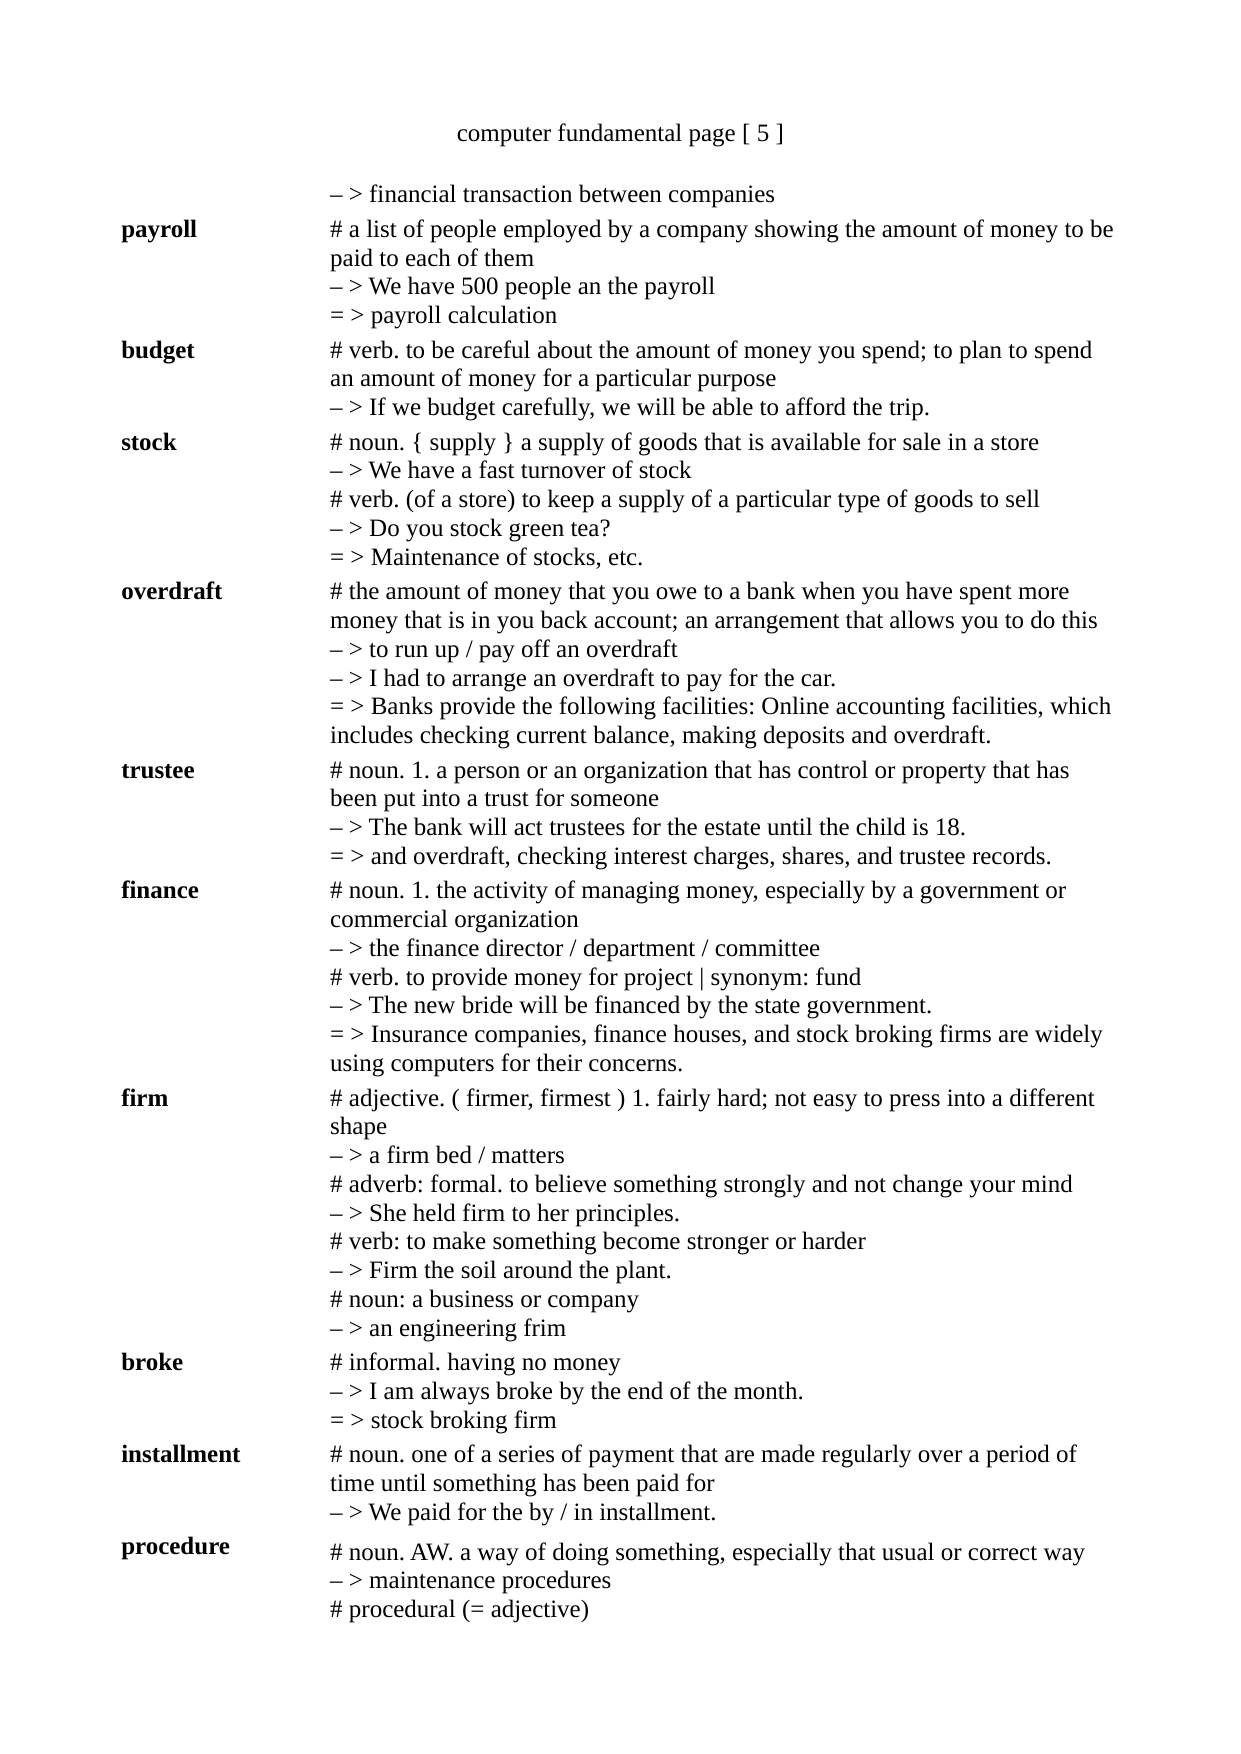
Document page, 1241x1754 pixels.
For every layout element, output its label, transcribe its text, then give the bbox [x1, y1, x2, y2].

table_cell [118, 176, 327, 211]
table_cell trustee [118, 752, 327, 873]
table_cell procedure [118, 1529, 327, 1631]
table_cell # a list of people employed by a company showing the amount of money to be paid to each of them – > We have 500 people an the payroll = > payroll calculation [327, 211, 1122, 332]
table_cell broke [118, 1344, 327, 1436]
table_cell finance [118, 873, 327, 1080]
table_cell # informal. having no money – > I am always broke by the end of the month. = > stock broking firm [327, 1344, 1122, 1436]
table_cell overdraft [118, 574, 327, 752]
table_cell # noun. 1. the activity of managing money, especially by a government or commercial organization – > the finance director / department / committee # verb. to provide money for project | synonym: fund – > The new bride will be financed by the state government. = > Insurance companies, finance houses, and stock broking firms are widely using computers for their concerns. [327, 873, 1122, 1080]
table_cell # noun. 1. a person or an organization that has control or property that has been put into a trust for someone – > The bank will act trustees for the estate until the child is 18. = > and overdraft, checking interest charges, shares, and trustee records. [327, 752, 1122, 873]
table_cell # noun. one of a series of payment that are made regularly over a period of time until something has been paid for – > We paid for the by / in installment. [327, 1436, 1122, 1528]
table_cell firm [118, 1080, 327, 1344]
table_cell # adjective. ( firmer, firmest ) 1. fairly hard; not easy to press into a different shape – > a firm bed / matters # adverb: formal. to believe something strongly and not change your mind – > She held firm to her principles. # verb: to make something become stronger or harder – > Firm the soil around the plant. # noun: a business or company – > an engineering frim [327, 1080, 1122, 1344]
table_cell # noun. { supply } a supply of goods that is available for sale in a store – > We have a fast turnover of stock # verb. (of a store) to keep a supply of a particular type of goods to sell – > Do you stock green tea? = > Maintenance of stocks, etc. [327, 424, 1122, 573]
table_cell payroll [118, 211, 327, 332]
table_cell # verb. to be careful about the amount of money you spend; to plan to spend an amount of money for a particular purpose – > If we budget carefully, we will be able to afford the trip. [327, 332, 1122, 424]
table_cell # noun. AW. a way of doing something, especially that usual or correct way – > maintenance procedures # procedural (= adjective) [327, 1529, 1122, 1631]
table_cell budget [118, 332, 327, 424]
table_cell – > financial transaction between companies [327, 176, 1122, 211]
table_cell installment [118, 1436, 327, 1528]
table_cell stock [118, 424, 327, 573]
table_cell # the amount of money that you owe to a bank when you have spent more money that is in you back account; an arrangement that allows you to do this – > to run up / pay off an overdraft – > I had to arrange an overdraft to pay for the car. = > Banks provide the following facilities: Online accounting facilities, which includes checking current balance, making deposits and overdraft. [327, 574, 1122, 752]
